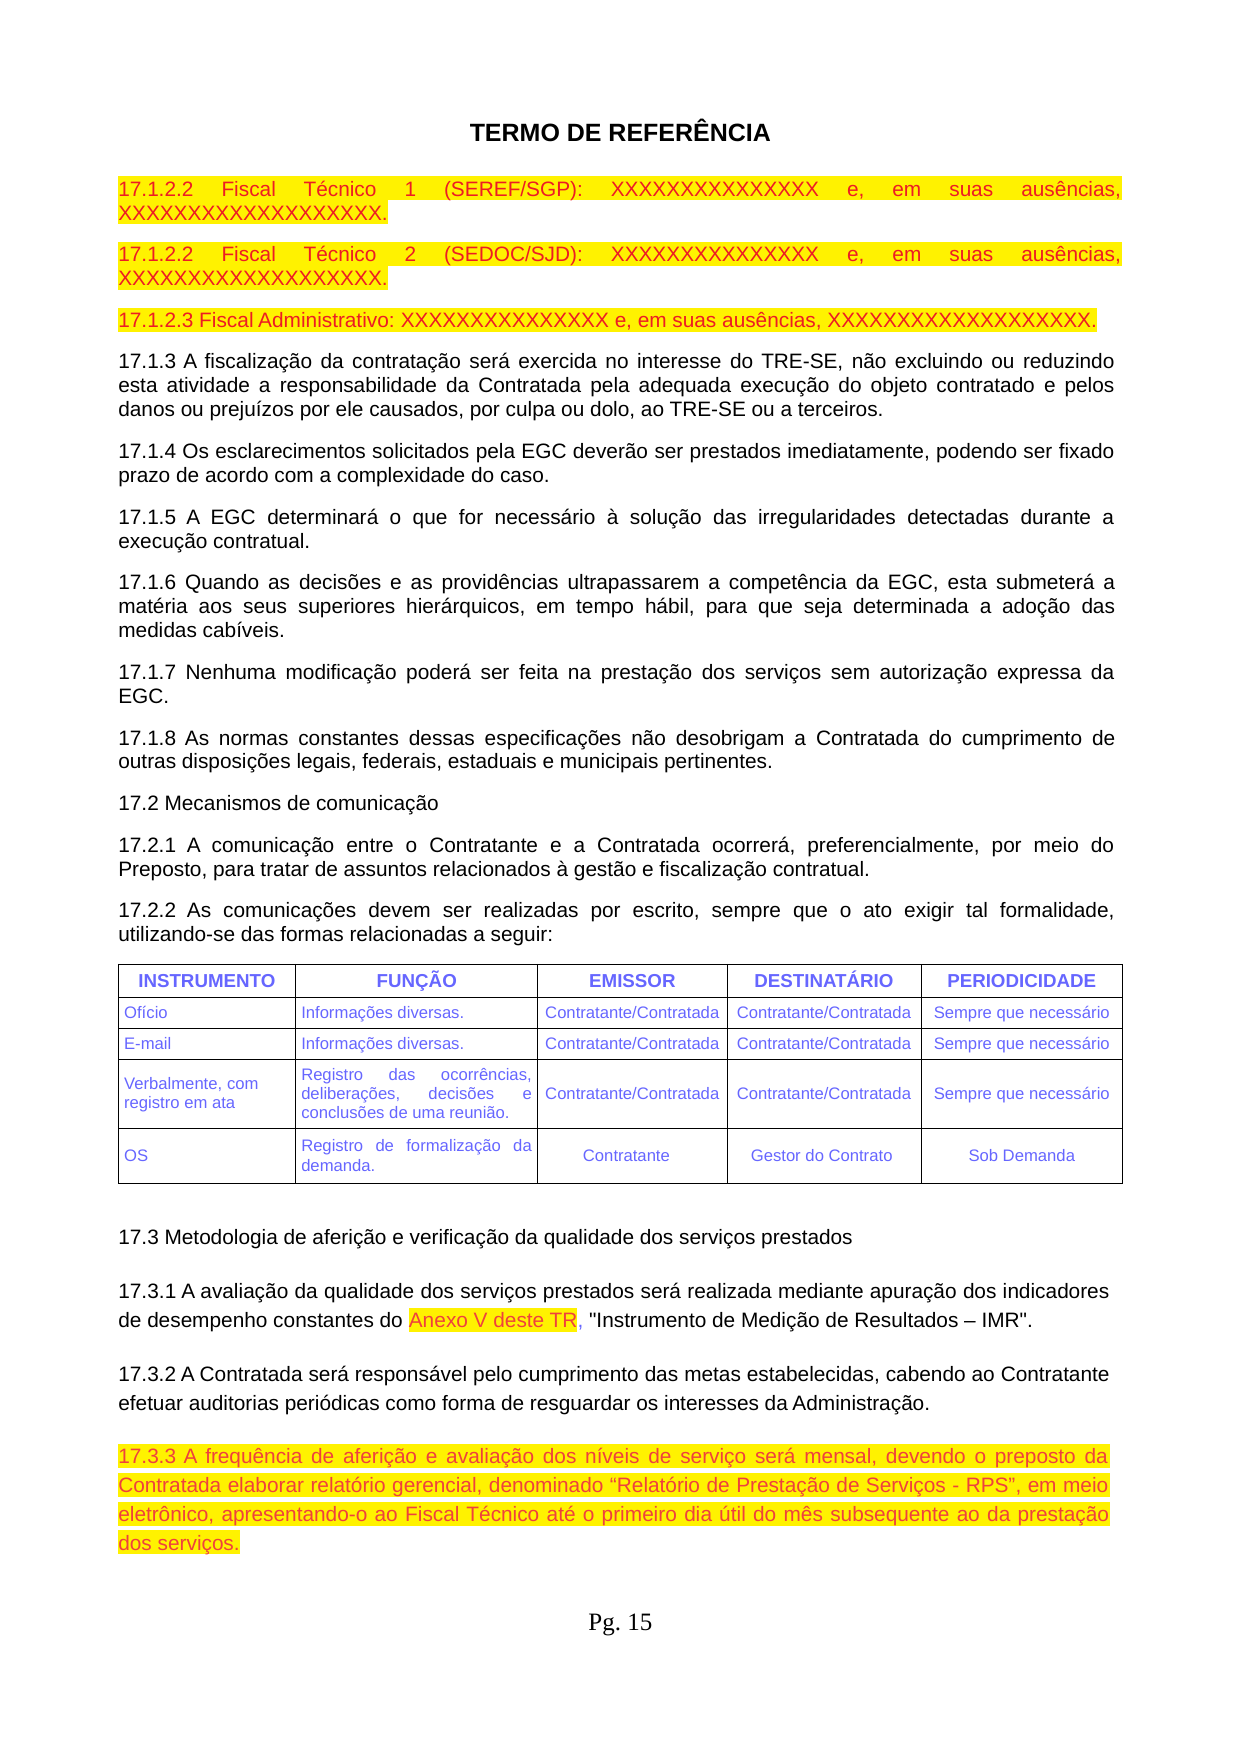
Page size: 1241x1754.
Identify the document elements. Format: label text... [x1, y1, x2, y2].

text 17.3.1 A avaliação da qualidade dos serviços prestados será realizada mediante apuração dos indicadores de desempenho constantes do Anexo V deste TR, "Instrumento de Medição de Resultados – IMR". [118, 1279, 1110, 1332]
table_cell Sempre que necessário [922, 998, 1122, 1028]
table_cell Sempre que necessário [922, 1060, 1122, 1127]
table_cell Sempre que necessário [922, 1029, 1122, 1058]
table_cell Contratante/Contratada [538, 1060, 727, 1127]
table_cell Ofício [119, 998, 295, 1028]
table_cell OS [119, 1129, 295, 1183]
table_cell Contratante [538, 1129, 727, 1183]
table_cell Registro das ocorrências, deliberações, decisões e conclusões de uma reunião. [296, 1060, 537, 1127]
table_cell Informações diversas. [296, 1029, 537, 1058]
table_cell Contratante/Contratada [728, 1029, 921, 1058]
text 17.1.4 Os esclarecimentos solicitados pela EGC deverão ser prestados imediatamente, podendo ser fixado prazo de acordo com a complexidade do caso. [118, 439, 1116, 487]
text 17.2.2 As comunicações devem ser realizadas por escrito, sempre que o ato exigir tal formalidade, utilizando-se das formas relacionadas a seguir: [118, 898, 1116, 946]
text 17.3.3 A frequência de aferição e avaliação dos níveis de serviço será mensal, devendo o preposto da Contratada elaborar relatório gerencial, denominado “Relatório de Prestação de Serviços - RPS”, em meio eletrônico, apresentando-o ao Fiscal Técnico até o primeiro dia útil do mês subsequente ao da prestação dos serviços. [118, 1444, 1110, 1554]
table_header INSTRUMENTO [119, 965, 295, 997]
table_cell Sob Demanda [922, 1129, 1122, 1183]
table_header FUNÇÃO [296, 965, 537, 997]
table_cell Contratante/Contratada [538, 1029, 727, 1058]
table_header PERIODICIDADE [922, 965, 1122, 997]
table_cell Gestor do Contrato [728, 1129, 921, 1183]
table_cell Contratante/Contratada [538, 998, 727, 1028]
text 17.1.2.3 Fiscal Administrativo: XXXXXXXXXXXXXXX e, em suas ausências, XXXXXXXXXXXXXXXXXXX. [118, 308, 1122, 332]
text 17.1.8 As normas constantes dessas especificações não desobrigam a Contratada do cumprimento de outras disposições legais, federais, estaduais e municipais pertinentes. [118, 725, 1116, 773]
table_cell Informações diversas. [296, 998, 537, 1028]
text 17.1.7 Nenhuma modificação poderá ser feita na prestação dos serviços sem autorização expressa da EGC. [118, 660, 1116, 708]
text 17.3.2 A Contratada será responsável pelo cumprimento das metas estabelecidas, cabendo ao Contratante efetuar auditorias periódicas como forma de resguardar os interesses da Administração. [118, 1362, 1110, 1414]
text 17.1.2.2 Fiscal Técnico 1 (SEREF/SGP): XXXXXXXXXXXXXXX e, em suas ausências, XXXXXXXXXXXXXXXXXXX. [118, 176, 1122, 224]
table_cell Contratante/Contratada [728, 1060, 921, 1127]
table_header EMISSOR [538, 965, 727, 997]
text 17.1.3 A fiscalização da contratação será exercida no interesse do TRE-SE, não excluindo ou reduzindo esta atividade a responsabilidade da Contratada pela adequada execução do objeto contratado e pelos danos ou prejuízos por ele causados, por culpa ou dolo, ao TRE-SE ou a terceiros. [118, 349, 1116, 421]
text 17.2 Mecanismos de comunicação [118, 791, 1116, 815]
text 17.1.2.2 Fiscal Técnico 2 (SEDOC/SJD): XXXXXXXXXXXXXXX e, em suas ausências, XXXXXXXXXXXXXXXXXXX. [118, 242, 1122, 290]
text 17.3 Metodologia de aferição e verificação da qualidade dos serviços prestados [118, 1225, 1116, 1249]
table_header DESTINATÁRIO [728, 965, 921, 997]
text 17.1.5 A EGC determinará o que for necessário à solução das irregularidades detectadas durante a execução contratual. [118, 504, 1116, 552]
table_cell Registro de formalização da demanda. [296, 1129, 537, 1183]
table_cell Verbalmente, com registro em ata [119, 1060, 295, 1127]
text 17.1.6 Quando as decisões e as providências ultrapassarem a competência da EGC, esta submeterá a matéria aos seus superiores hierárquicos, em tempo hábil, para que seja determinada a adoção das medidas cabíveis. [118, 570, 1116, 642]
table_cell Contratante/Contratada [728, 998, 921, 1028]
table_cell E-mail [119, 1029, 295, 1058]
text 17.2.1 A comunicação entre o Contratante e a Contratada ocorrerá, preferencialmente, por meio do Preposto, para tratar de assuntos relacionados à gestão e fiscalização contratual. [118, 833, 1116, 881]
